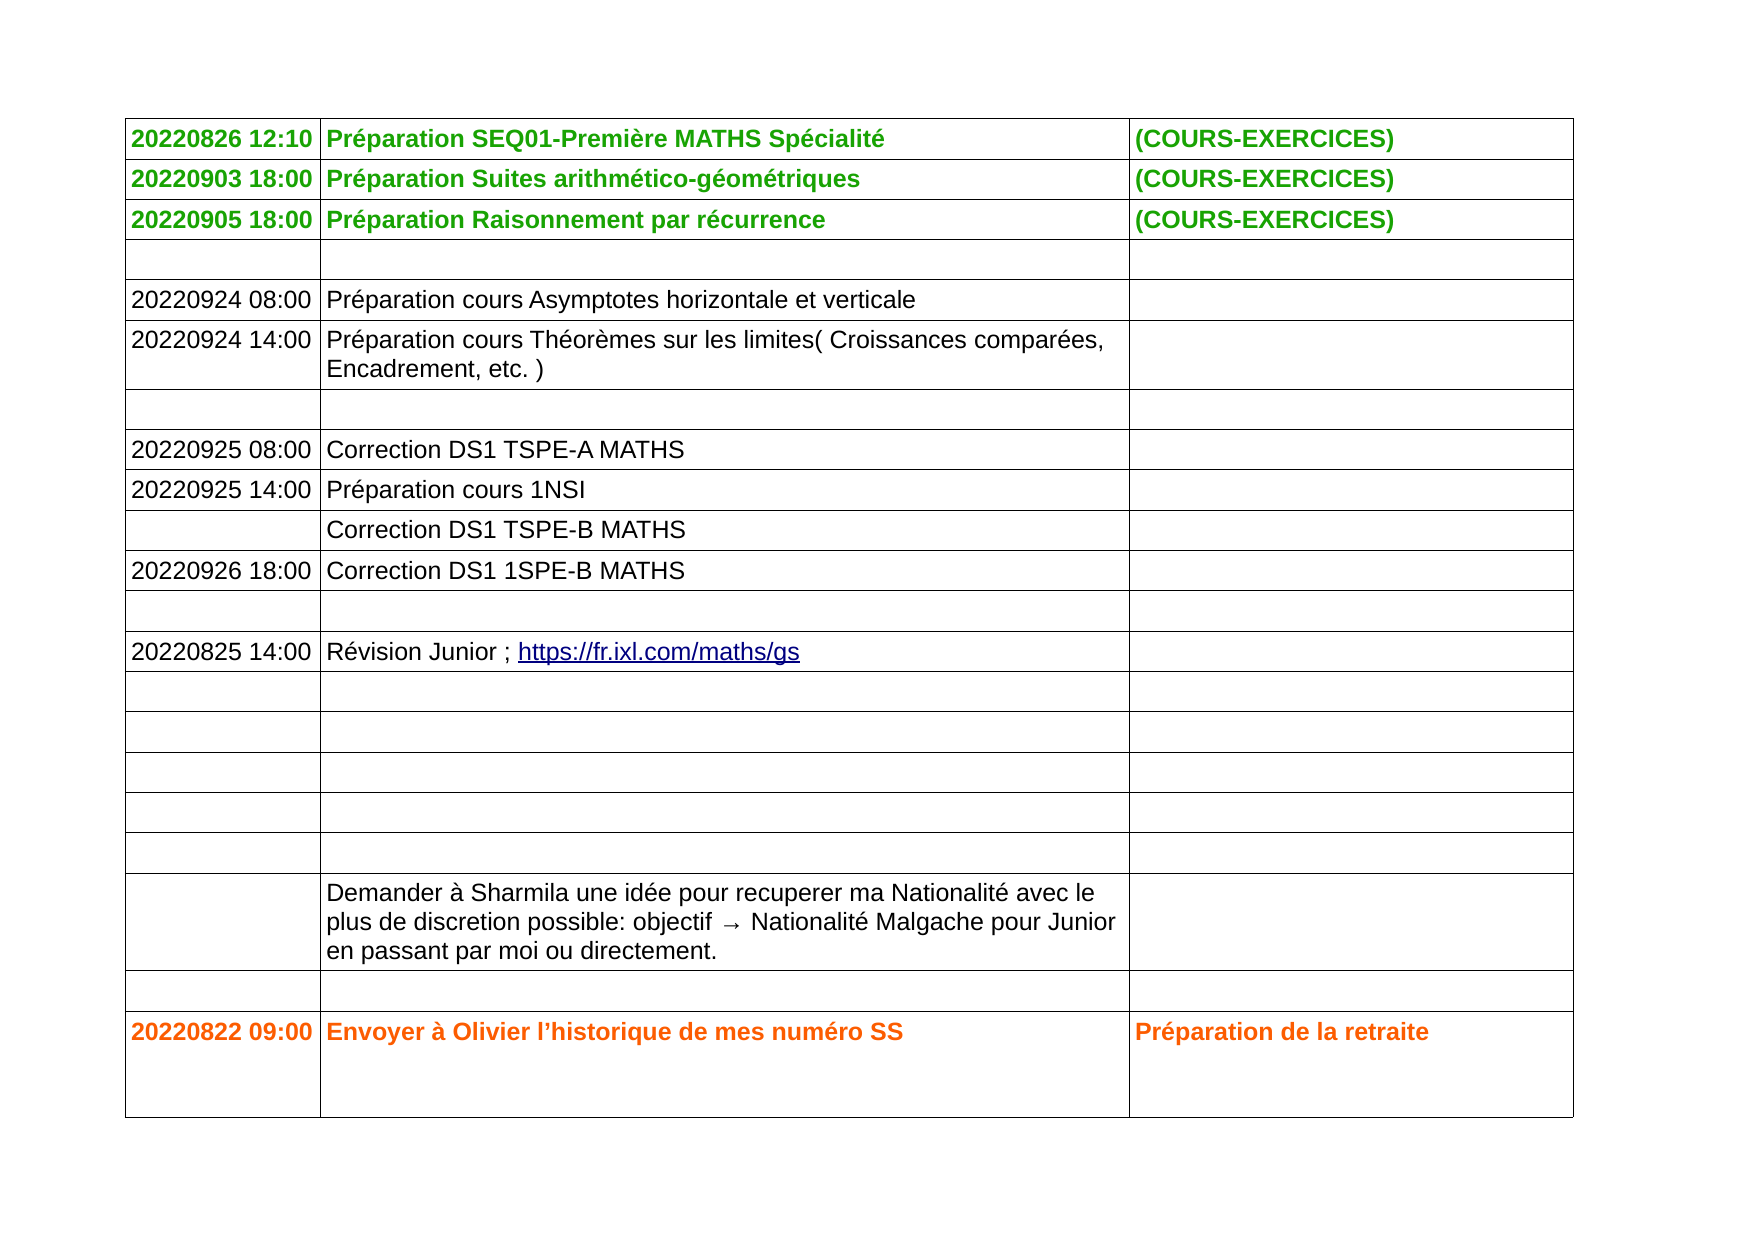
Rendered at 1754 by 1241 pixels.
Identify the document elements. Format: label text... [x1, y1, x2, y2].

table_cell [1130, 874, 1573, 970]
table_cell [1130, 712, 1573, 752]
table_cell Correction DS1 TSPE-B MATHS [321, 511, 1129, 550]
table_cell Préparation SEQ01-Première MATHS Spécialité [321, 119, 1129, 158]
table_cell [1130, 470, 1573, 510]
table_cell Demander à Sharmila une idée pour recuperer ma Nationalité avec le plus de discretion possible: objectif → Nationalité Malgache pour Junior en passant par moi ou directement. [321, 874, 1129, 970]
table_cell 20220925 14:00 [126, 470, 320, 510]
table_cell [1130, 430, 1573, 469]
table_cell [126, 511, 320, 550]
table_cell [1130, 753, 1573, 792]
table_cell (COURS-EXERCICES) [1130, 119, 1573, 158]
table_cell [321, 971, 1129, 1011]
table_cell 20220825 14:00 [126, 632, 320, 671]
table_cell [321, 753, 1129, 792]
table_cell [1130, 280, 1573, 320]
table_cell Préparation de la retraite [1130, 1012, 1573, 1117]
table_cell Envoyer à Olivier l’historique de mes numéro SS [321, 1012, 1129, 1117]
table_cell (COURS-EXERCICES) [1130, 200, 1573, 239]
table_cell [321, 672, 1129, 711]
table_cell 20220925 08:00 [126, 430, 320, 469]
table_cell [126, 591, 320, 631]
table_cell Préparation Raisonnement par récurrence [321, 200, 1129, 239]
table_cell [1130, 793, 1573, 832]
table_cell 20220903 18:00 [126, 160, 320, 199]
table_cell [1130, 632, 1573, 671]
table_cell 20220926 18:00 [126, 551, 320, 590]
table_cell 20220905 18:00 [126, 200, 320, 239]
table_cell 20220924 08:00 [126, 280, 320, 320]
table_cell [321, 712, 1129, 752]
table_cell [126, 672, 320, 711]
table_cell Préparation cours Théorèmes sur les limites( Croissances comparées, Encadrement, etc. ) [321, 321, 1129, 389]
table_cell Correction DS1 TSPE-A MATHS [321, 430, 1129, 469]
table_cell [126, 390, 320, 429]
table_cell [321, 390, 1129, 429]
table_cell 20220822 09:00 [126, 1012, 320, 1117]
table_cell [1130, 833, 1573, 872]
table_cell [321, 793, 1129, 832]
table_cell [1130, 390, 1573, 429]
table_cell Préparation cours Asymptotes horizontale et verticale [321, 280, 1129, 320]
table_cell [1130, 240, 1573, 279]
table_cell Correction DS1 1SPE-B MATHS [321, 551, 1129, 590]
table_cell [1130, 672, 1573, 711]
table_cell [321, 240, 1129, 279]
table_cell [321, 833, 1129, 872]
table_cell [1130, 511, 1573, 550]
table_cell 20220826 12:10 [126, 119, 320, 158]
table_cell Préparation cours 1NSI [321, 470, 1129, 510]
table_cell [1130, 971, 1573, 1011]
table_cell [126, 874, 320, 970]
table_cell [321, 591, 1129, 631]
table_cell [1130, 551, 1573, 590]
table_cell Révision Junior ; https://fr.ixl.com/maths/gs [321, 632, 1129, 671]
table_cell [126, 712, 320, 752]
table_cell (COURS-EXERCICES) [1130, 160, 1573, 199]
table_cell [126, 753, 320, 792]
table_cell [126, 833, 320, 872]
table_cell [1130, 591, 1573, 631]
table_cell 20220924 14:00 [126, 321, 320, 389]
table_cell [126, 793, 320, 832]
table_cell Préparation Suites arithmético-géométriques [321, 160, 1129, 199]
table_cell [1130, 321, 1573, 389]
table_cell [126, 240, 320, 279]
table_cell [126, 971, 320, 1011]
